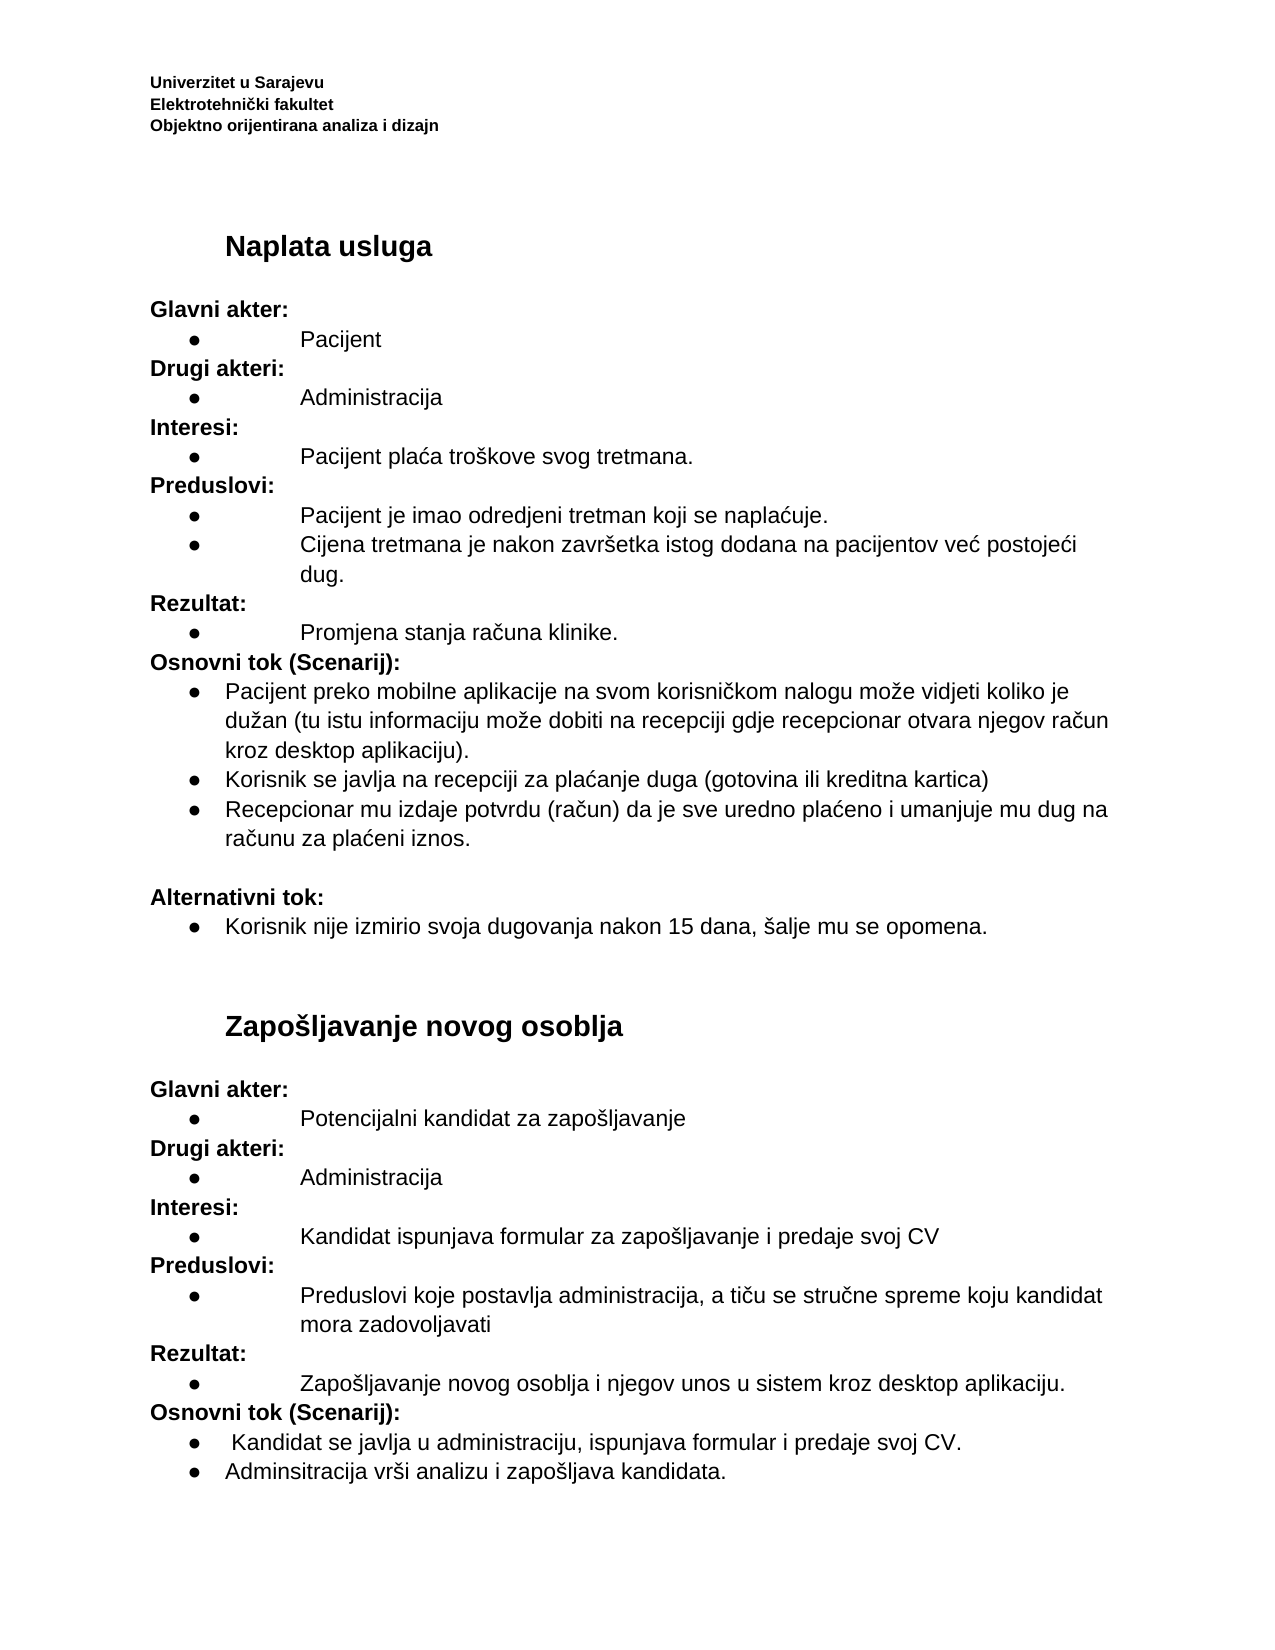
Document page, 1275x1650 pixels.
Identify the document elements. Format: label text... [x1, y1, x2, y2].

text Osnovni tok (Scenarij): [150, 1400, 1125, 1426]
list Potencijalni kandidat za zapošljavanje [187, 1106, 1125, 1132]
list Adminsitracija vrši analizu i zapošljava kandidata. [187, 1459, 1125, 1484]
list Administracija [187, 1165, 1125, 1191]
text Interesi: [150, 1194, 1125, 1220]
list Administracija [187, 385, 1125, 411]
text Osnovni tok (Scenarij): [150, 649, 1125, 675]
text Interesi: [150, 414, 1125, 440]
list Preduslovi koje postavlja administracija, a tiču se stručne spreme koju kandidat mora zadovoljavati [187, 1282, 1125, 1337]
list Kandidat se javlja u administraciju, ispunjava formular i predaje svoj CV. [187, 1429, 1125, 1455]
list Pacijent [187, 326, 1125, 352]
list Pacijent je imao odredjeni tretman koji se naplaćuje. [187, 503, 1125, 528]
text Alternativni tok: [150, 884, 1125, 910]
text Preduslovi: [150, 1253, 1125, 1279]
list Zapošljavanje novog osoblja i njegov unos u sistem kroz desktop aplikaciju. [187, 1371, 1125, 1396]
text Glavni akter: [150, 297, 1125, 323]
text Rezultat: [150, 1341, 1125, 1367]
list Korisnik se javlja na recepciji za plaćanje duga (gotovina ili kreditna kartica) [187, 767, 1125, 793]
list Kandidat ispunjava formular za zapošljavanje i predaje svoj CV [187, 1224, 1125, 1249]
text Rezultat: [150, 591, 1125, 616]
text Zapošljavanje novog osoblja [150, 1010, 1125, 1043]
list Pacijent preko mobilne aplikacije na svom korisničkom nalogu može vidjeti koliko je dužan (tu istu informaciju može dobiti na recepciji gdje recepcionar otvara njegov račun kroz desktop aplikaciju). [187, 679, 1125, 763]
list Recepcionar mu izdaje potvrdu (račun) da je sve uredno plaćeno i umanjuje mu dug na računu za plaćeni iznos. [187, 796, 1125, 851]
list Korisnik nije izmirio svoja dugovanja nakon 15 dana, šalje mu se opomena. [187, 914, 1125, 939]
list Promjena stanja računa klinike. [187, 620, 1125, 646]
text Preduslovi: [150, 473, 1125, 499]
text Drugi akteri: [150, 356, 1125, 381]
list Cijena tretmana je nakon završetka istog dodana na pacijentov već postojeći dug. [187, 532, 1125, 587]
text Naplata usluga [150, 230, 1125, 263]
list Pacijent plaća troškove svog tretmana. [187, 444, 1125, 469]
text Glavni akter: [150, 1077, 1125, 1102]
text Drugi akteri: [150, 1136, 1125, 1161]
